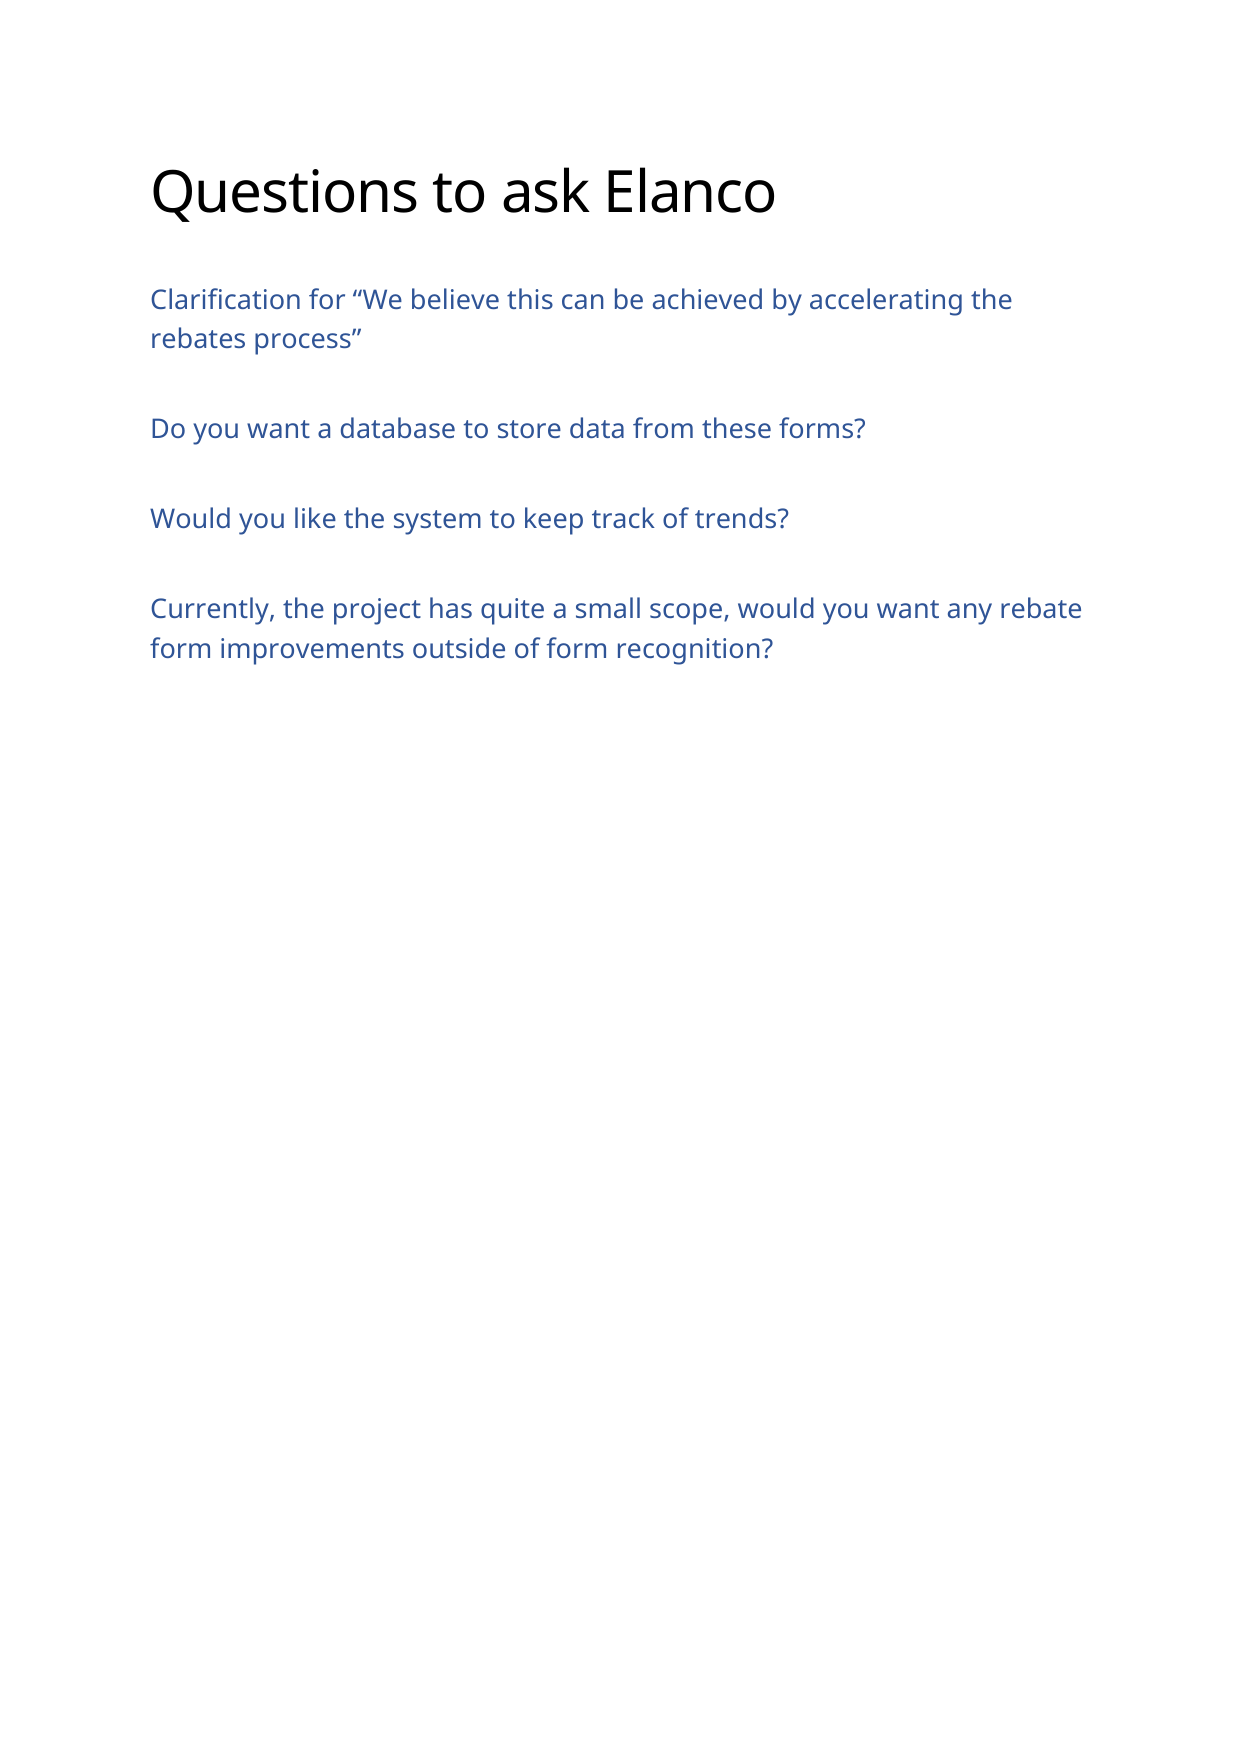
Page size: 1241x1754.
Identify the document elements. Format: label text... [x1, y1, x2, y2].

title Questions to ask Elanco [150, 150, 1090, 229]
subtitle Currently, the project has quite a small scope, would you want any rebate form improvements outside of form recognition? [150, 590, 1090, 666]
subtitle Clarification for “We believe this can be achieved by accelerating the rebates process” [150, 280, 1090, 356]
subtitle Would you like the system to keep track of trends? [150, 500, 1090, 537]
subtitle Do you want a database to store data from these forms? [150, 410, 1090, 447]
